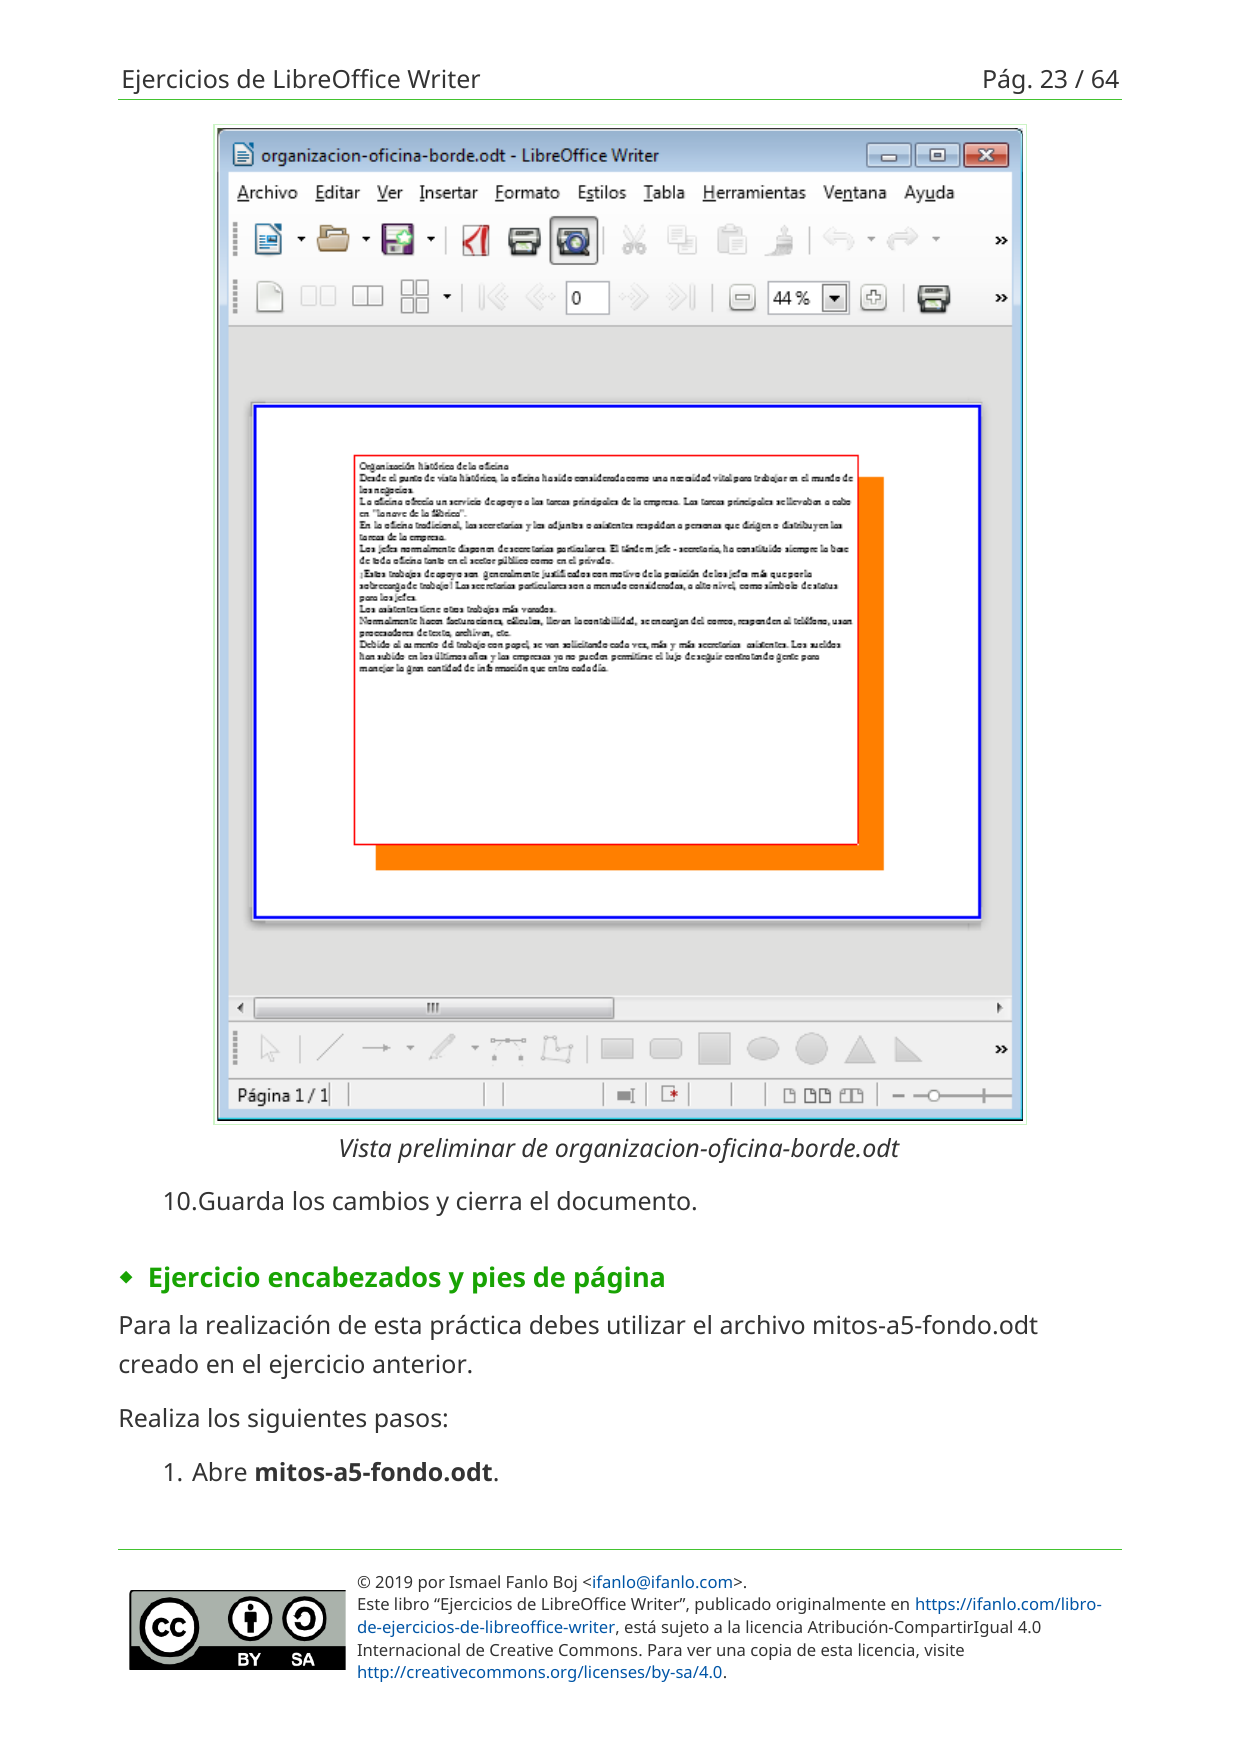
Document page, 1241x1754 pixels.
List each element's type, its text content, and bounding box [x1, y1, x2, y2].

text Realiza los siguientes pasos: [118, 1401, 1122, 1435]
text Vista preliminar de organizacion-oficina-borde.odt [118, 124, 1122, 1164]
list Abre mitos-a5-fondo.odt. [162, 1454, 1122, 1489]
text Para la realización de esta práctica debes utilizar el archivo mitos-a5-fondo.odt creado en el ejercicio anterior. [118, 1308, 1122, 1381]
picture [129, 1590, 346, 1670]
subtitle Ejercicio encabezados y pies de página [118, 1258, 1122, 1295]
picture [217, 128, 1023, 1121]
list [215, 125, 1026, 1124]
list Guarda los cambios y cierra el documento. [162, 1184, 1122, 1218]
